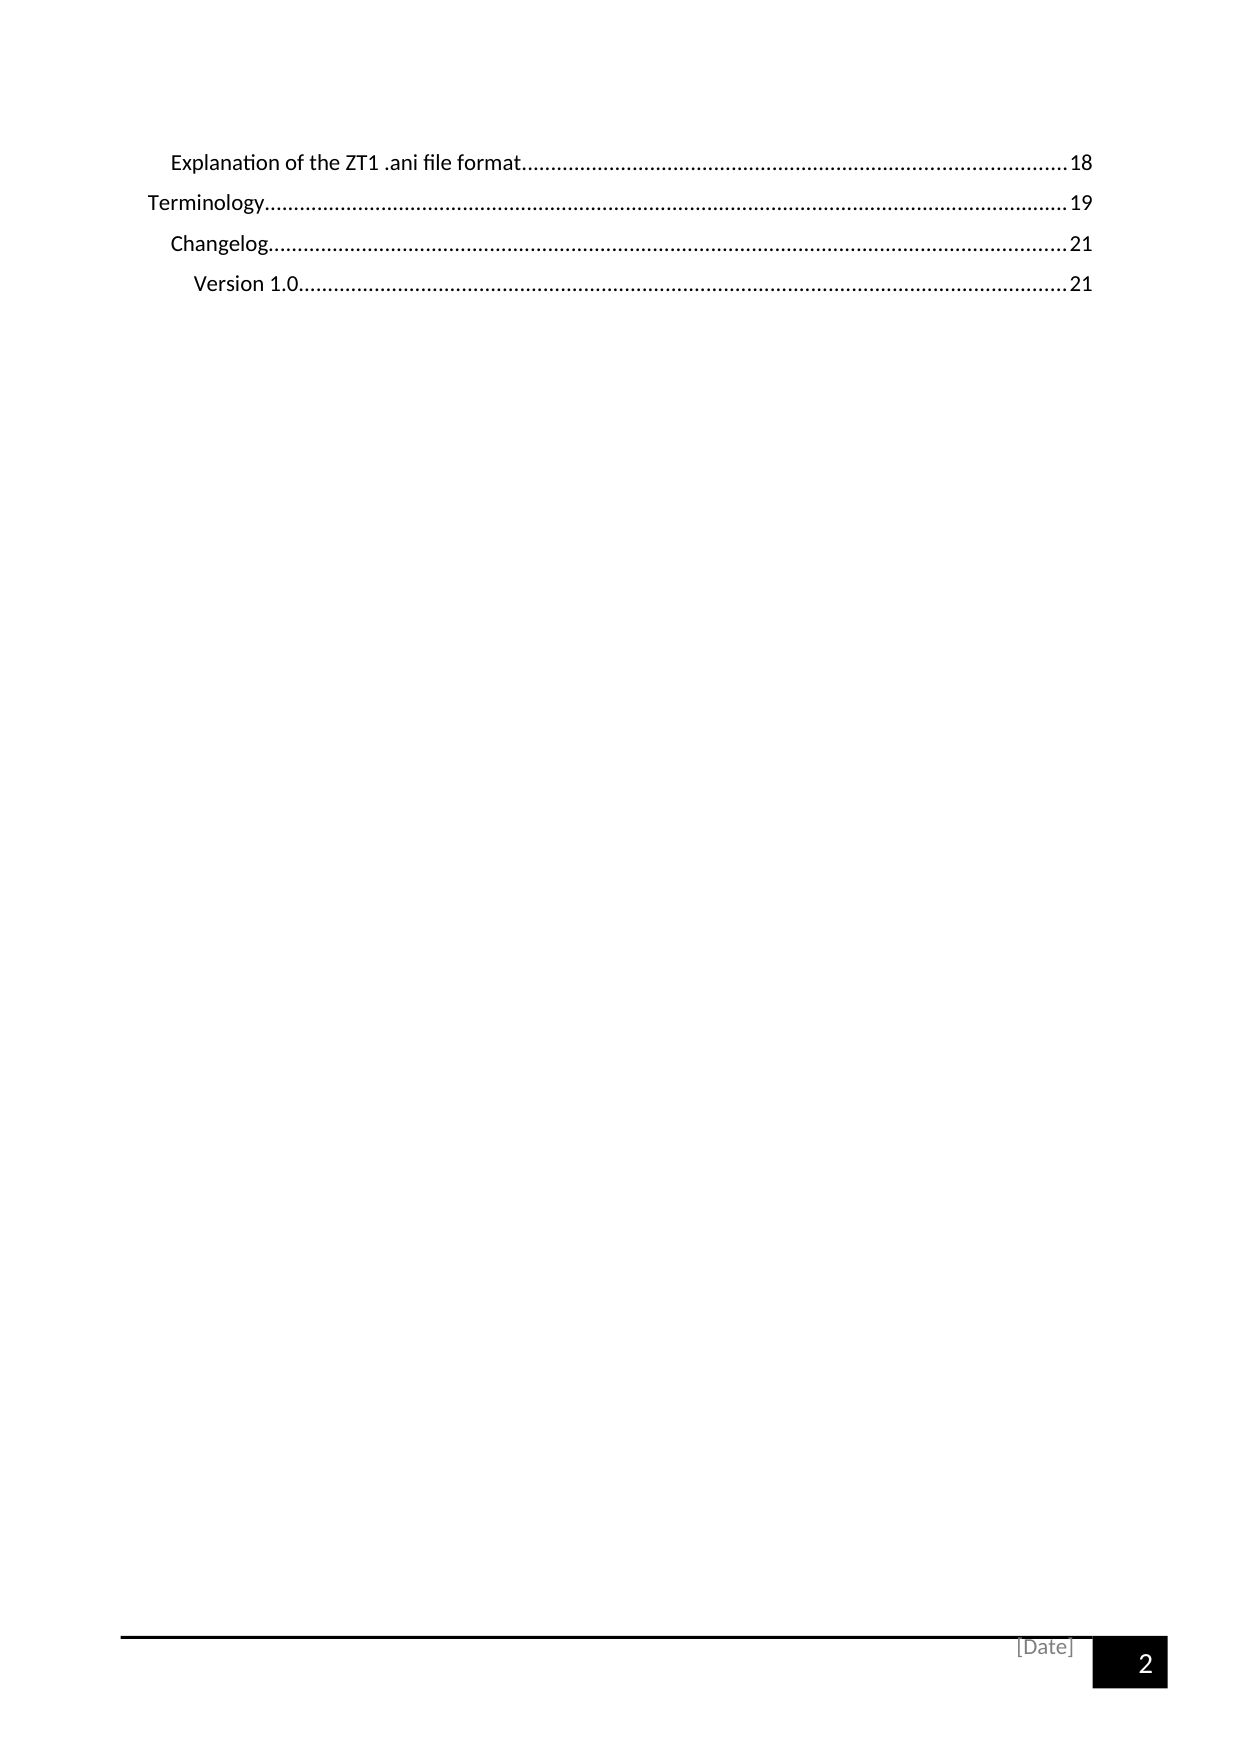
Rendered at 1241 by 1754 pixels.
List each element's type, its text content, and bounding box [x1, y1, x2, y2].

text Terminology 19 [148, 188, 1093, 216]
text Changelog 21 [171, 229, 1093, 257]
text Explanation of the ZT1 .ani file format 18 [171, 148, 1093, 176]
text Version 1.0 21 [193, 269, 1093, 297]
